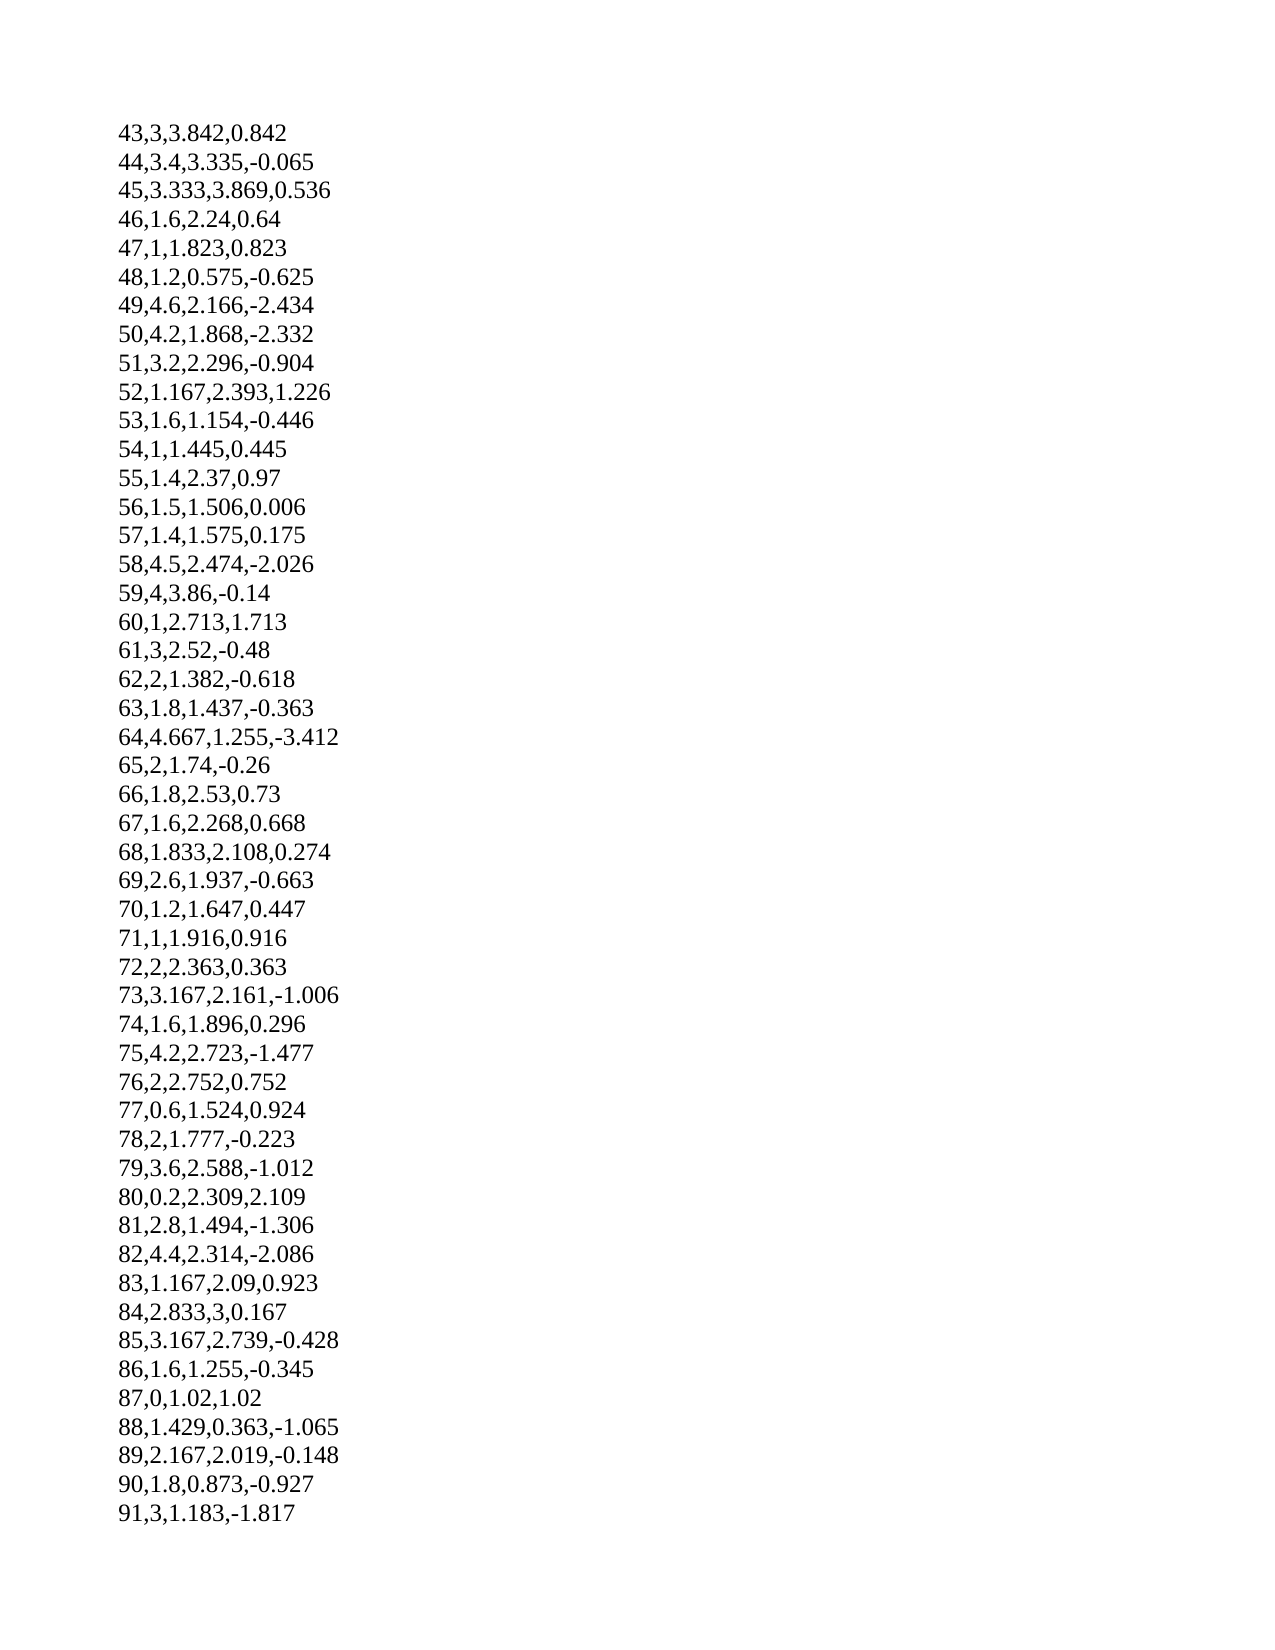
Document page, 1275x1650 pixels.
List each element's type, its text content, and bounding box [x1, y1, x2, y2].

text 76,2,2.752,0.752 [118, 1067, 1157, 1096]
text 63,1.8,1.437,-0.363 [118, 693, 1157, 722]
text 91,3,1.183,-1.817 [118, 1498, 1157, 1527]
text 86,1.6,1.255,-0.345 [118, 1354, 1157, 1383]
text 68,1.833,2.108,0.274 [118, 837, 1157, 866]
text 80,0.2,2.309,2.109 [118, 1182, 1157, 1211]
text 70,1.2,1.647,0.447 [118, 894, 1157, 923]
text 78,2,1.777,-0.223 [118, 1124, 1157, 1153]
text 89,2.167,2.019,-0.148 [118, 1441, 1157, 1469]
text 51,3.2,2.296,-0.904 [118, 348, 1157, 377]
text 45,3.333,3.869,0.536 [118, 176, 1157, 204]
text 61,3,2.52,-0.48 [118, 636, 1157, 664]
text 85,3.167,2.739,-0.428 [118, 1326, 1157, 1354]
text 62,2,1.382,-0.618 [118, 664, 1157, 693]
text 54,1,1.445,0.445 [118, 434, 1157, 463]
text 47,1,1.823,0.823 [118, 233, 1157, 262]
text 83,1.167,2.09,0.923 [118, 1268, 1157, 1297]
text 90,1.8,0.873,-0.927 [118, 1469, 1157, 1498]
text 57,1.4,1.575,0.175 [118, 521, 1157, 549]
text 48,1.2,0.575,-0.625 [118, 262, 1157, 291]
text 56,1.5,1.506,0.006 [118, 492, 1157, 521]
text 58,4.5,2.474,-2.026 [118, 549, 1157, 578]
text 44,3.4,3.335,-0.065 [118, 147, 1157, 176]
text 82,4.4,2.314,-2.086 [118, 1239, 1157, 1268]
text 81,2.8,1.494,-1.306 [118, 1211, 1157, 1239]
text 65,2,1.74,-0.26 [118, 751, 1157, 779]
text 74,1.6,1.896,0.296 [118, 1009, 1157, 1038]
text 52,1.167,2.393,1.226 [118, 377, 1157, 406]
text 60,1,2.713,1.713 [118, 607, 1157, 636]
text 50,4.2,1.868,-2.332 [118, 319, 1157, 348]
text 87,0,1.02,1.02 [118, 1383, 1157, 1412]
text 77,0.6,1.524,0.924 [118, 1096, 1157, 1124]
text 84,2.833,3,0.167 [118, 1297, 1157, 1326]
text 49,4.6,2.166,-2.434 [118, 291, 1157, 319]
text 53,1.6,1.154,-0.446 [118, 406, 1157, 434]
text 71,1,1.916,0.916 [118, 923, 1157, 952]
text 64,4.667,1.255,-3.412 [118, 722, 1157, 751]
text 88,1.429,0.363,-1.065 [118, 1412, 1157, 1441]
text 46,1.6,2.24,0.64 [118, 204, 1157, 233]
text 59,4,3.86,-0.14 [118, 578, 1157, 607]
text 67,1.6,2.268,0.668 [118, 808, 1157, 837]
text 73,3.167,2.161,-1.006 [118, 981, 1157, 1009]
text 69,2.6,1.937,-0.663 [118, 866, 1157, 894]
text 75,4.2,2.723,-1.477 [118, 1038, 1157, 1067]
text 72,2,2.363,0.363 [118, 952, 1157, 981]
text 79,3.6,2.588,-1.012 [118, 1153, 1157, 1182]
text 66,1.8,2.53,0.73 [118, 779, 1157, 808]
text 43,3,3.842,0.842 [118, 118, 1157, 147]
text 55,1.4,2.37,0.97 [118, 463, 1157, 492]
